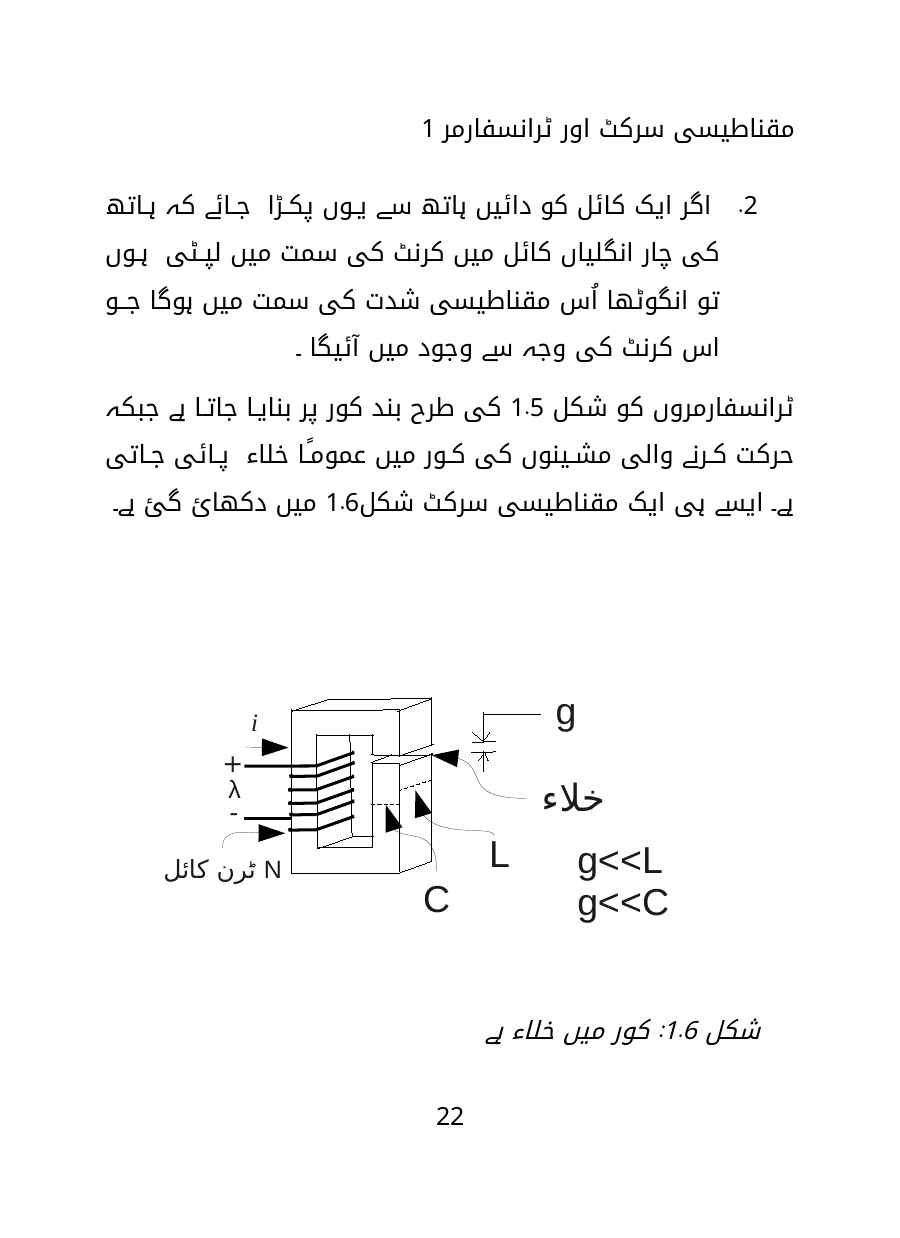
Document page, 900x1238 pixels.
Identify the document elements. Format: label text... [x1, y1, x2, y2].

text شکل 1.6: کور میں خلاء ہے [140, 598, 760, 1055]
list ٹرانسفارمروں کو شکل 1.5 کی طرح بند کور پر بنایا جاتا ہے جبکہ حرکت کرنے والی مشینوں کی کور میں عمومًا خلاء پائی جاتی ہے۔ ایسے ہی ایک مقناطیسی سرکٹ شکل1.6 میں دکھائ گئ ہے۔ [105, 384, 794, 527]
list اگر ایک کائل کو دائیں ہاتھ سے یوں پکڑا جائے کہ ہاتھ کی چار انگلیاں کائل میں کرنٹ کی سمت میں لپٹی ہوں تو انگوٹھا اُس مقناطیسی شدت کی سمت میں ہوگا جو اس کرنٹ کی وجہ سے وجود میں آئیگا ۔ [105, 182, 757, 372]
